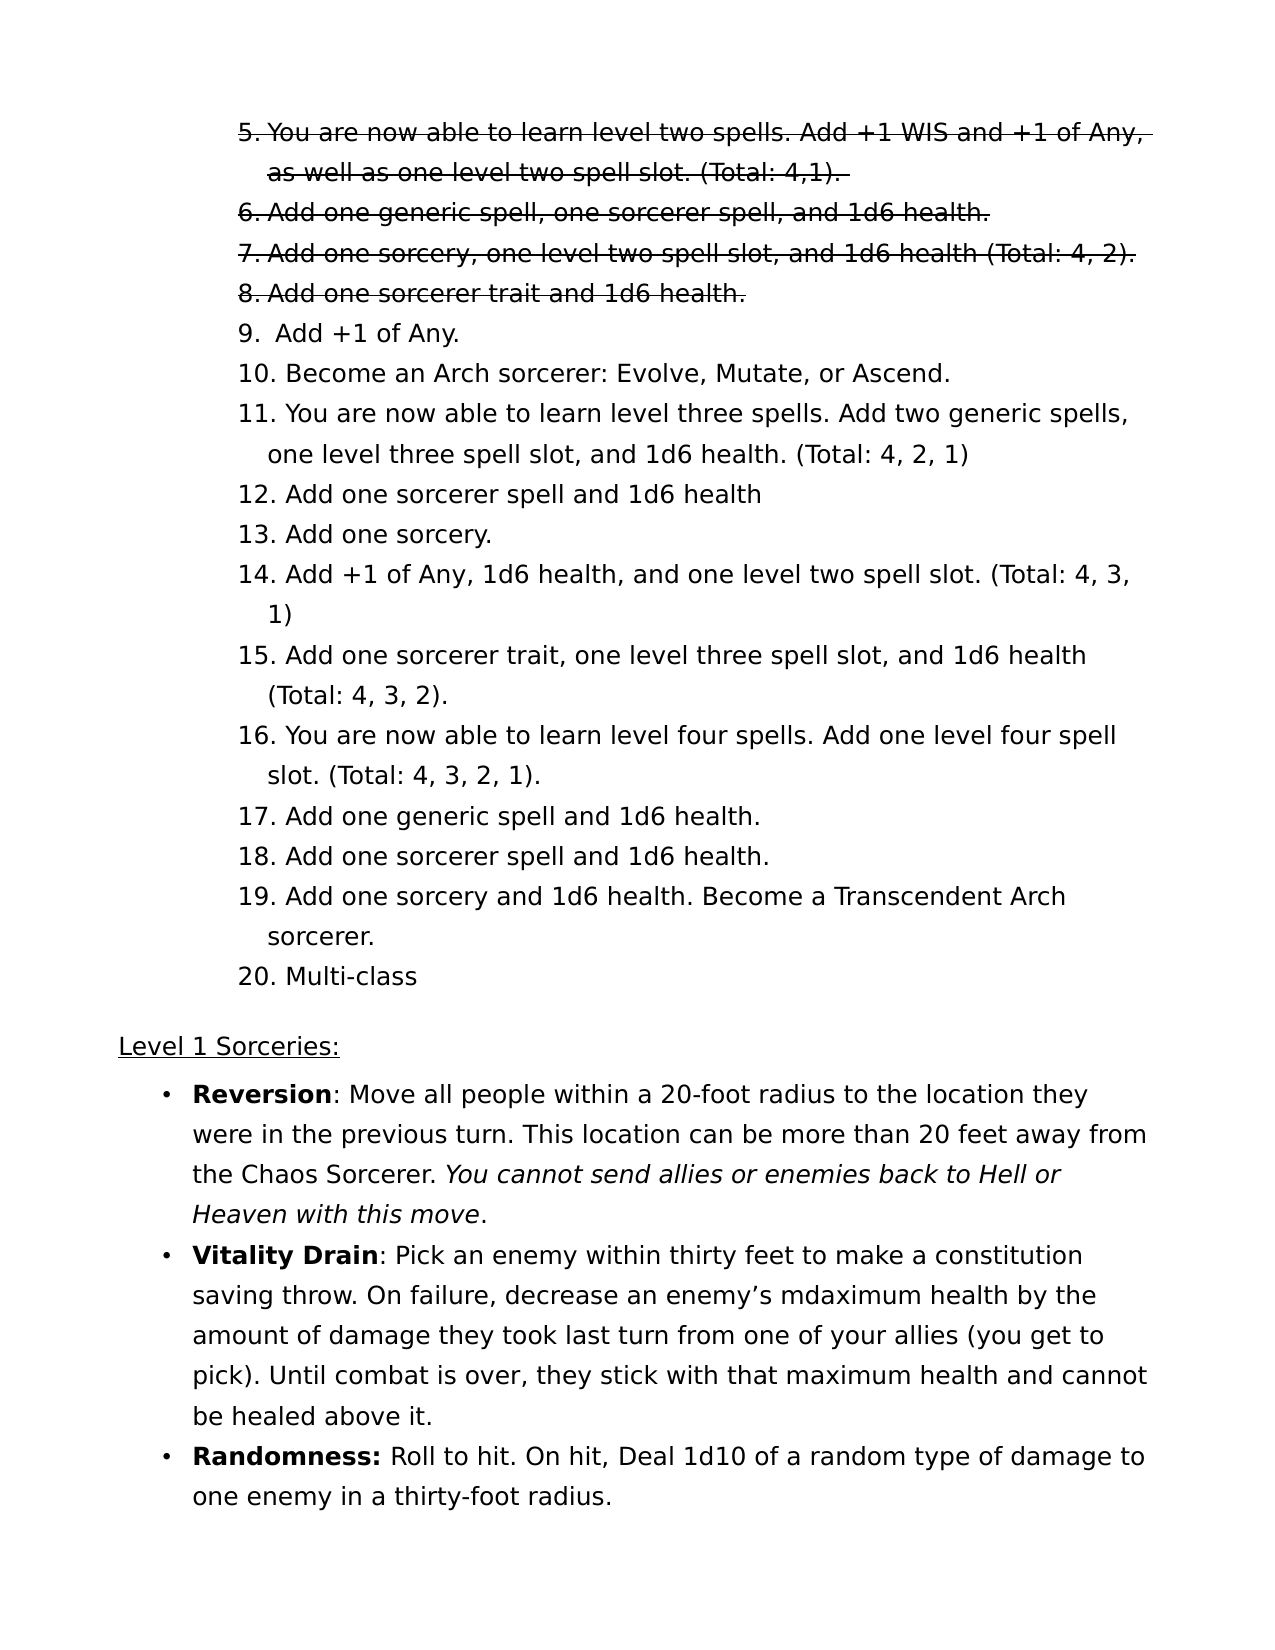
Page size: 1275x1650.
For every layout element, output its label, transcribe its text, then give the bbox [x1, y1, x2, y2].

list Add one sorcerer trait, one level three spell slot, and 1d6 health (Total: 4, 3, 2). [237, 641, 1157, 710]
list Add one generic spell, one sorcerer spell, and 1d6 health. [237, 198, 1157, 228]
list Vitality Drain: Pick an enemy within thirty feet to make a constitution saving throw. On failure, decrease an enemy’s mdaximum health by the amount of damage they took last turn from one of your allies (you get to pick). Until combat is over, they stick with that maximum health and cannot be healed above it. [162, 1241, 1157, 1431]
list Reversion: Move all people within a 20-foot radius to the location they were in the previous turn. This location can be more than 20 feet away from the Chaos Sorcerer. You cannot send allies or enemies back to Hell or Heaven with this move. [162, 1080, 1157, 1230]
list Add one sorcery. [237, 520, 1157, 549]
list Become an Arch sorcerer: Evolve, Mutate, or Ascend. [237, 359, 1157, 388]
list Add one sorcerer trait and 1d6 health. [237, 279, 1157, 308]
list Add +1 of Any. [237, 319, 1157, 348]
list Add one generic spell and 1d6 health. [237, 802, 1157, 831]
list You are now able to learn level four spells. Add one level four spell slot. (Total: 4, 3, 2, 1). [237, 721, 1157, 791]
list You are now able to learn level three spells. Add two generic spells, one level three spell slot, and 1d6 health. (Total: 4, 2, 1) [237, 399, 1157, 469]
text Level 1 Sorceries: [118, 1032, 1157, 1061]
list You are now able to learn level two spells. Add +1 WIS and +1 of Any, as well as one level two spell slot. (Total: 4,1). [237, 118, 1157, 187]
list Add one sorcerer spell and 1d6 health [237, 480, 1157, 509]
list Add +1 of Any, 1d6 health, and one level two spell slot. (Total: 4, 3, 1) [237, 560, 1157, 630]
list Add one sorcery, one level two spell slot, and 1d6 health (Total: 4, 2). [237, 239, 1157, 268]
list Multi-class [237, 962, 1157, 992]
list Randomness: Roll to hit. On hit, Deal 1d10 of a random type of damage to one enemy in a thirty-foot radius. [162, 1442, 1157, 1511]
list Add one sorcery and 1d6 health. Become a Transcendent Arch sorcerer. [237, 882, 1157, 951]
list Add one sorcerer spell and 1d6 health. [237, 842, 1157, 871]
